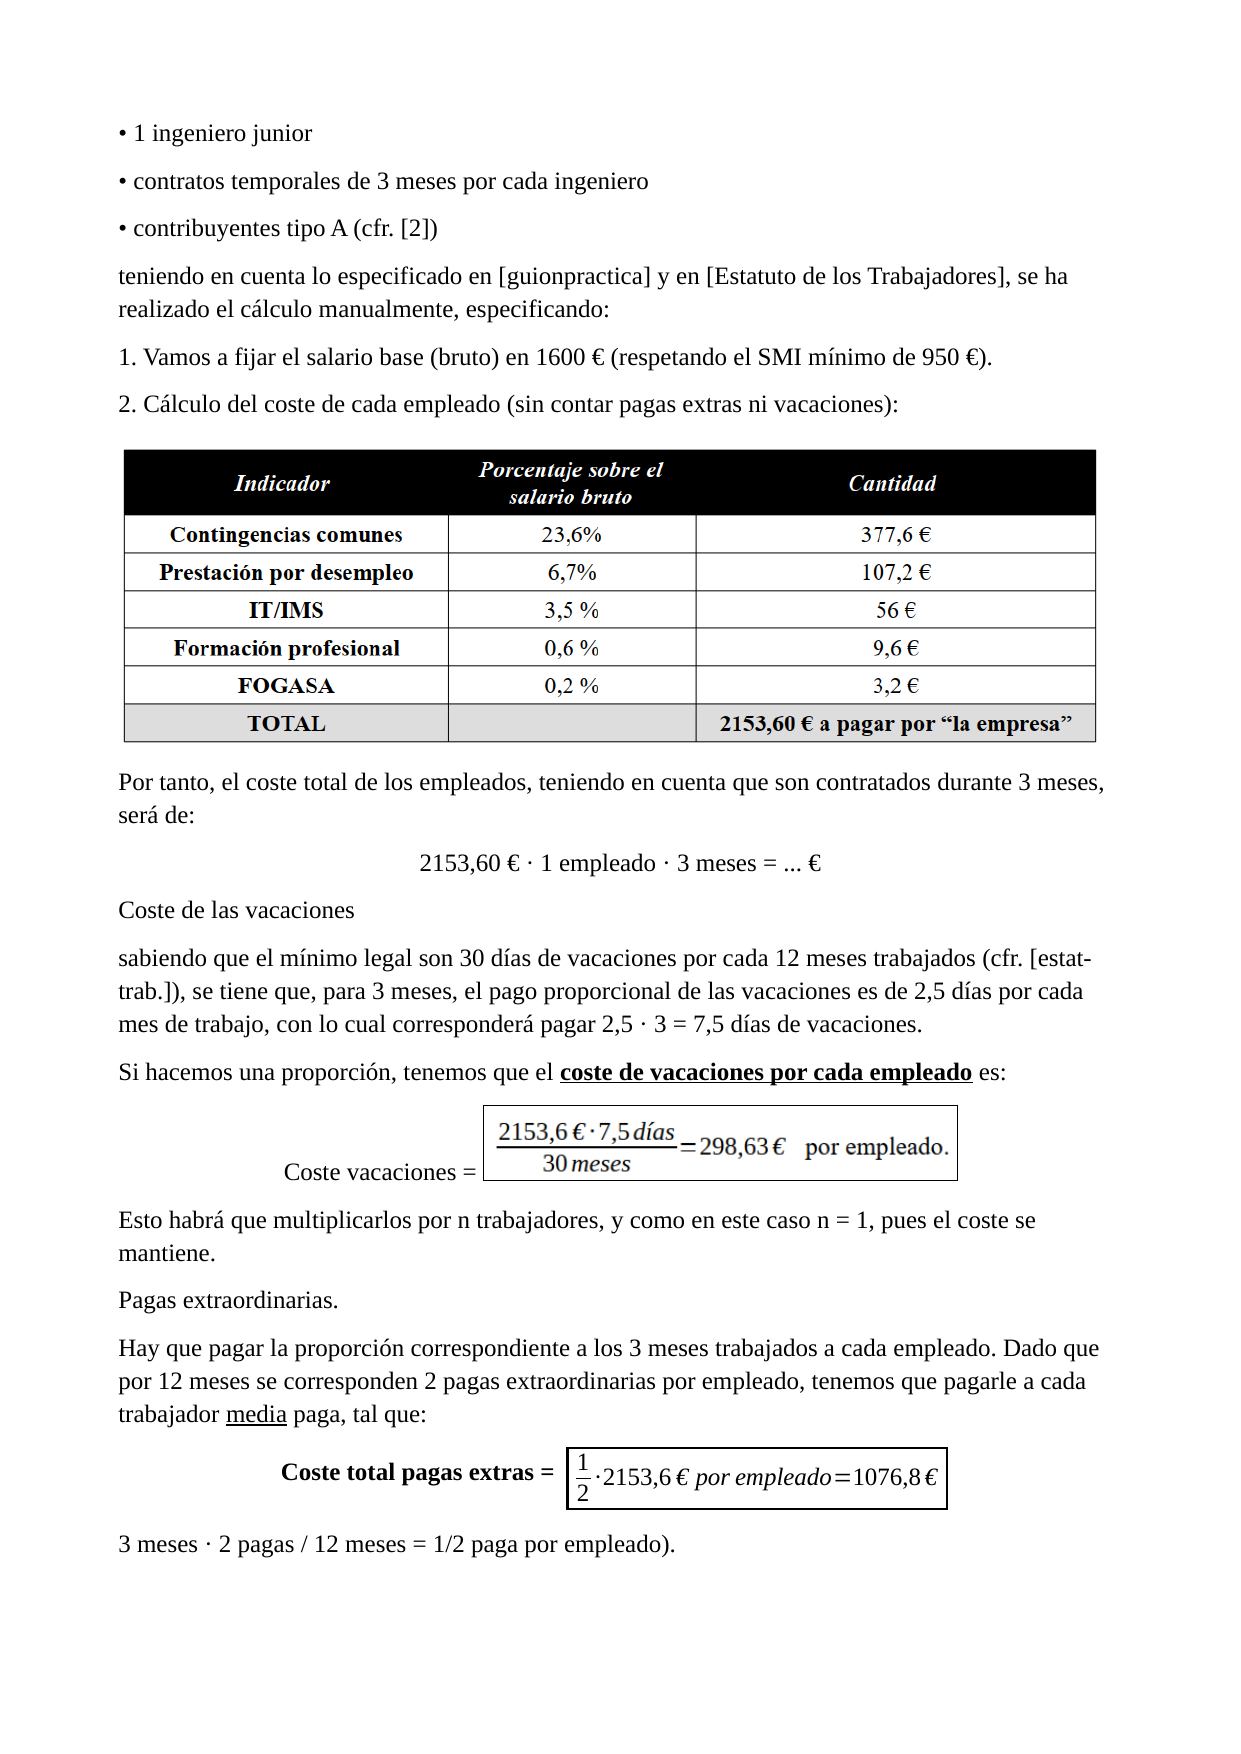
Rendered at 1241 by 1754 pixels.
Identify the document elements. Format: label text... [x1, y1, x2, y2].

text Coste total pagas extras = [118, 1447, 566, 1510]
text • 1 ingeniero junior [118, 118, 1122, 147]
text Coste total pagas extras = [569, 1449, 946, 1508]
text Esto habrá que multiplicarlos por n trabajadores, y como en este caso n = 1, pues el coste se mantiene. [118, 1205, 1122, 1267]
text Hay que pagar la proporción correspondiente a los 3 meses trabajados a cada empleado. Dado que por 12 meses se corresponden 2 pagas extraordinarias por empleado, tenemos que pagarle a cada trabajador media paga, tal que: [118, 1333, 1122, 1428]
picture [484, 1106, 957, 1180]
text • contribuyentes tipo A (cfr. [2]) [118, 213, 1122, 242]
text 1. Vamos a fijar el salario base (bruto) en 1600 € (respetando el SMI mínimo de 950 €). [118, 342, 1122, 370]
text 2. Cálculo del coste de cada empleado (sin contar pagas extras ni vacaciones): [118, 389, 1122, 418]
picture [118, 436, 1105, 749]
text 3 meses · 2 pagas / 12 meses = 1/2 paga por empleado). [118, 1529, 1122, 1557]
text sabiendo que el mínimo legal son 30 días de vacaciones por cada 12 meses trabajados (cfr. [estat-trab.]), se tiene que, para 3 meses, el pago proporcional de las vacaciones es de 2,5 días por cada mes de trabajo, con lo cual corresponderá pagar 2,5 · 3 = 7,5 días de vacaciones. [118, 943, 1122, 1038]
text Pagas extraordinarias. [118, 1285, 1122, 1314]
text 2153,60 € · 1 empleado · 3 meses = ... € [118, 848, 1122, 877]
text Si hacemos una proporción, tenemos que el coste de vacaciones por cada empleado es: [118, 1057, 1122, 1086]
text teniendo en cuenta lo especificado en [guionpractica] y en [Estatuto de los Trabajadores], se ha realizado el cálculo manualmente, especificando: [118, 261, 1122, 323]
text • contratos temporales de 3 meses por cada ingeniero [118, 166, 1122, 194]
text Coste total pagas extras = [948, 1447, 1122, 1510]
text Coste vacaciones = [118, 1104, 1122, 1186]
text Coste de las vacaciones [118, 896, 1122, 924]
text Por tanto, el coste total de los empleados, teniendo en cuenta que son contratados durante 3 meses, será de: [118, 767, 1122, 829]
